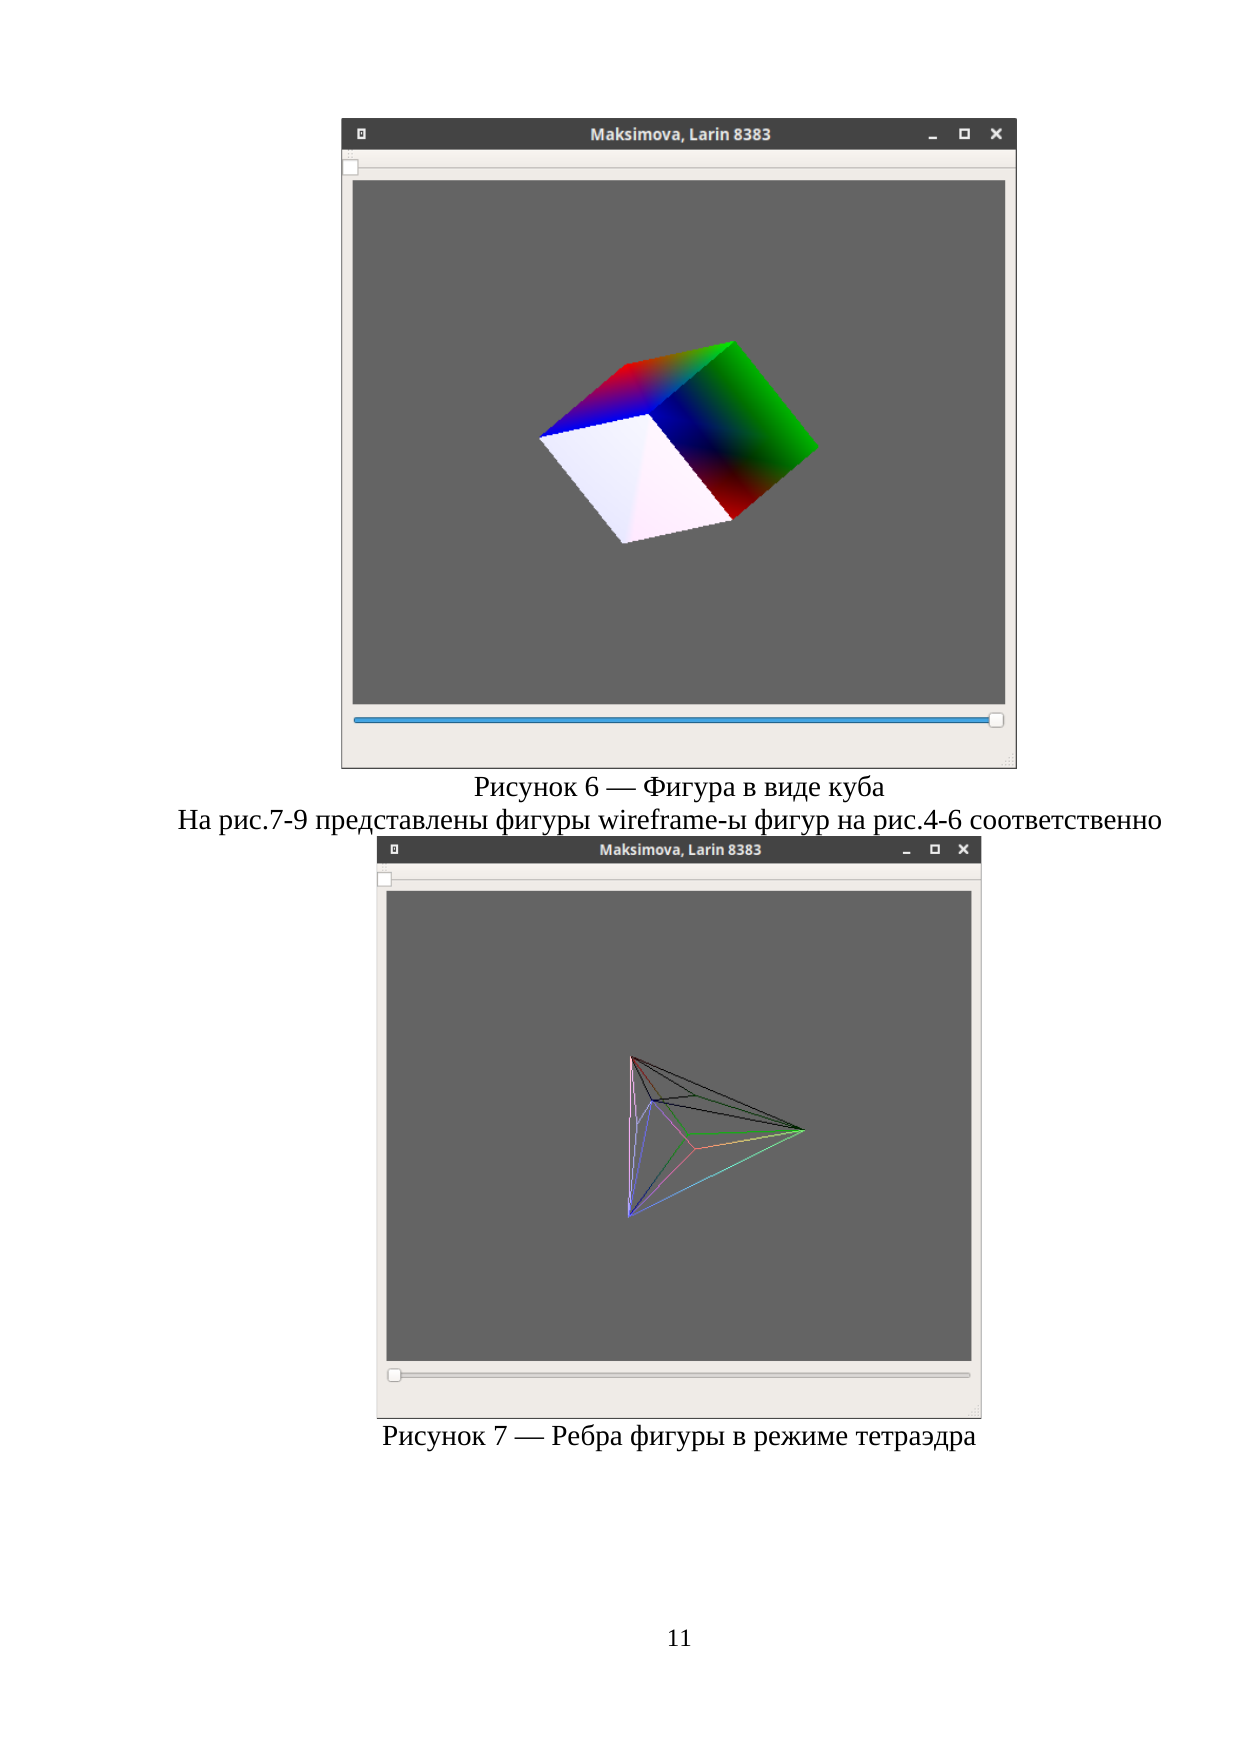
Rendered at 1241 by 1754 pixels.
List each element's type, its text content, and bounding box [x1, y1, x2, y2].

picture [341, 118, 1017, 769]
text Рисунок 6 — Фигура в виде куба [177, 118, 1181, 802]
picture [376, 836, 982, 1419]
text Рисунок 7 — Ребра фигуры в режиме тетраэдра [177, 836, 1181, 1452]
text На рис.7-9 представлены фигуры wireframe-ы фигур на рис.4-6 соответственно [177, 802, 1181, 836]
